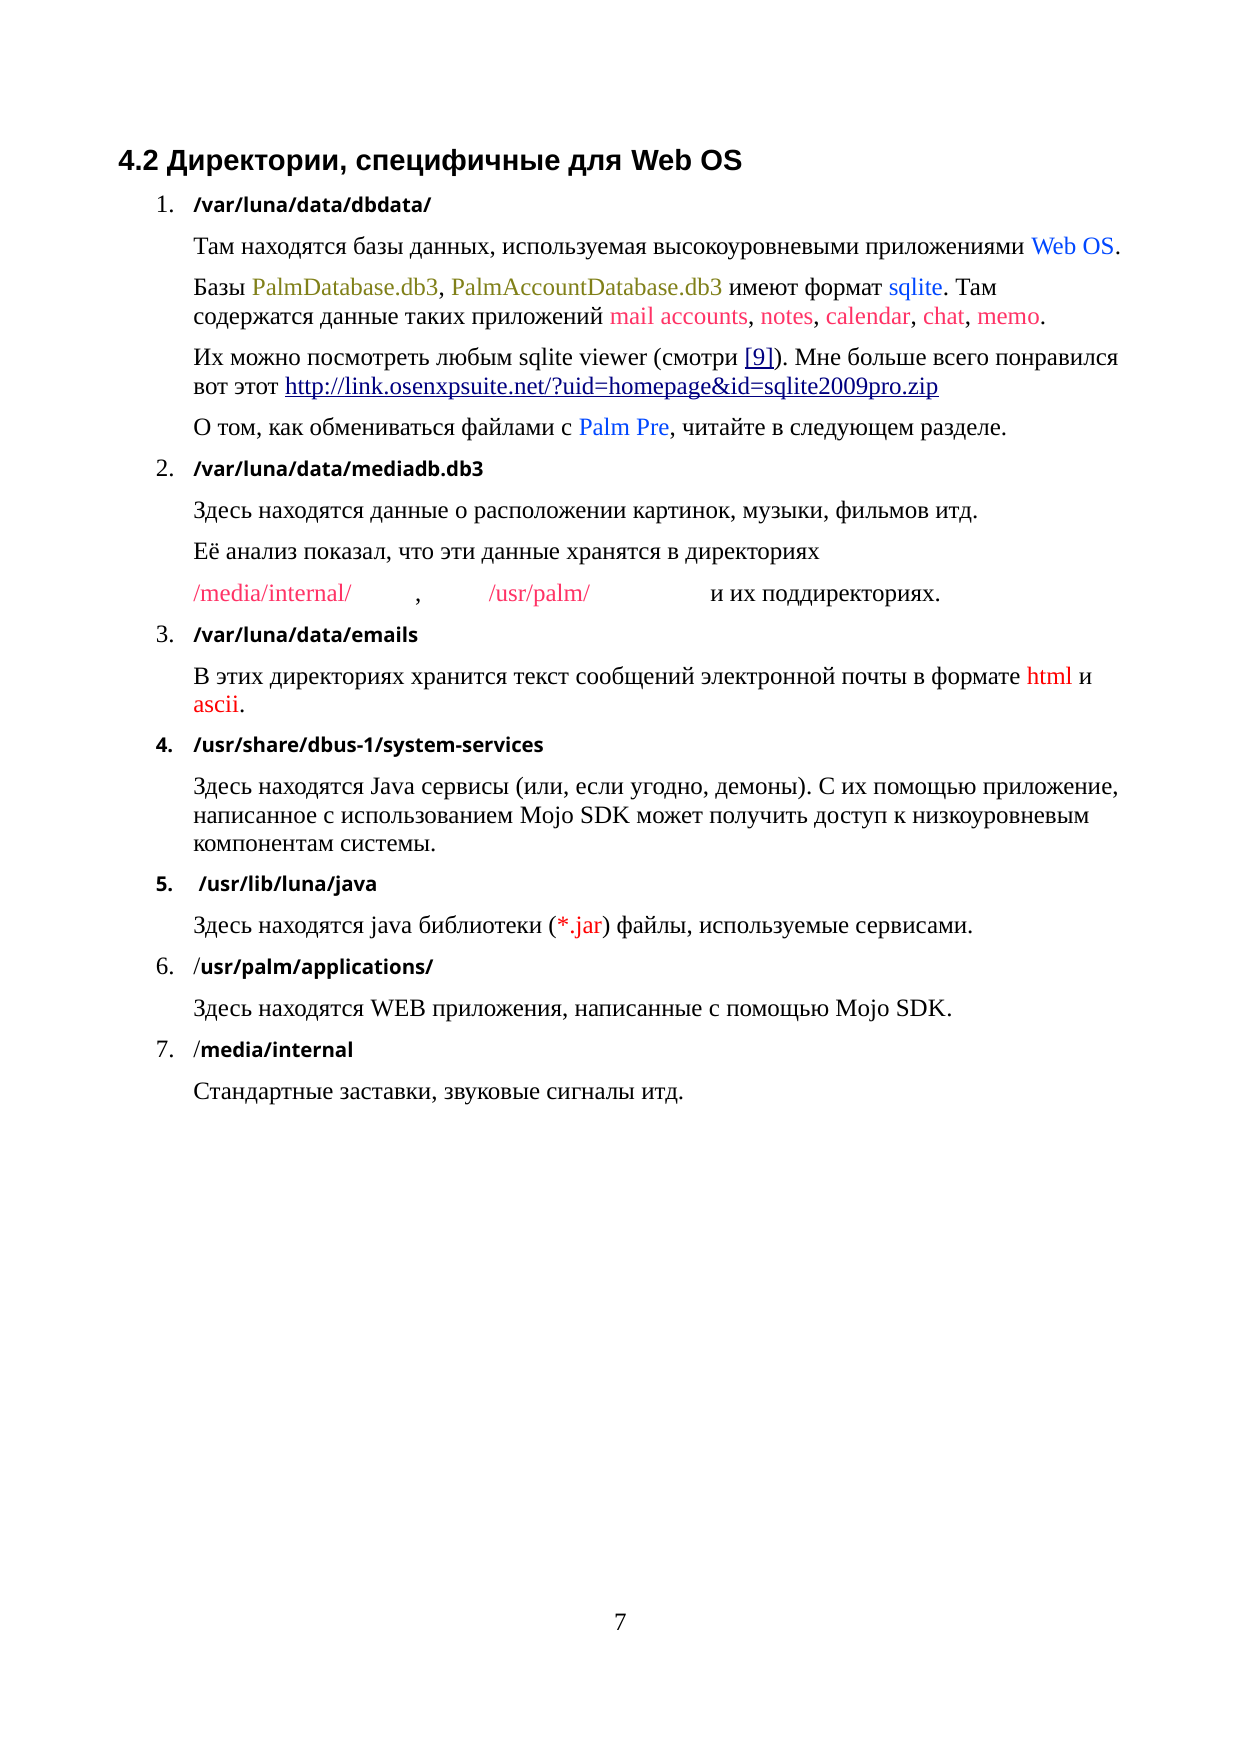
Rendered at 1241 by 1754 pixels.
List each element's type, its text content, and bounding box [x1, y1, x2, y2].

list /var/luna/data/emails [156, 619, 1122, 648]
list /var/luna/data/mediadb.db3 [156, 453, 1122, 483]
subtitle 4.2 Директории, специфичные для Web OS [118, 143, 1122, 177]
list /media/internal [156, 1034, 1122, 1063]
list Здесь находятся данные о расположении картинок, музыки, фильмов итд. [156, 495, 1122, 524]
list /usr/share/dbus-1/system-services [156, 731, 1122, 758]
list /usr/lib/luna/java [156, 870, 1122, 897]
list Здесь находятся WEB приложения, написанные с помощью Mojo SDK. [156, 993, 1122, 1022]
list Здесь находятся Java сервисы (или, если угодно, демоны). С их помощью приложение, написанное с использованием Mojo SDK может получить доступ к низкоуровневым компонентам системы. [156, 771, 1122, 857]
list Там находятся базы данных, используемая высокоуровневыми приложениями Web OS. [156, 231, 1122, 260]
list /var/luna/data/dbdata/ [156, 189, 1122, 218]
list Базы PalmDatabase.db3, PalmAccountDatabase.db3 имеют формат sqlite. Там содержатся данные таких приложений mail accounts, notes, calendar, chat, memo. [156, 272, 1122, 330]
list Стандартные заставки, звуковые сигналы итд. [156, 1076, 1122, 1105]
list О том, как обмениваться файлами с Palm Pre, читайте в следующем разделе. [156, 412, 1122, 441]
list Здесь находятся java библиотеки (*.jar) файлы, используемые сервисами. [156, 910, 1122, 939]
list Их можно посмотреть любым sqlite viewer (смотри [9]). Мне больше всего понравился вот этот http://link.osenxpsuite.net/?uid=homepage&id=sqlite2009pro.zip [156, 342, 1122, 400]
list /media/internal/ , /usr/palm/ и их поддиректориях. [156, 578, 1122, 606]
list /usr/palm/applications/ [156, 951, 1122, 980]
list Её анализ показал, что эти данные хранятся в директориях [156, 536, 1122, 565]
list В этих директориях хранится текст сообщений электронной почты в формате html и ascii. [156, 661, 1122, 718]
